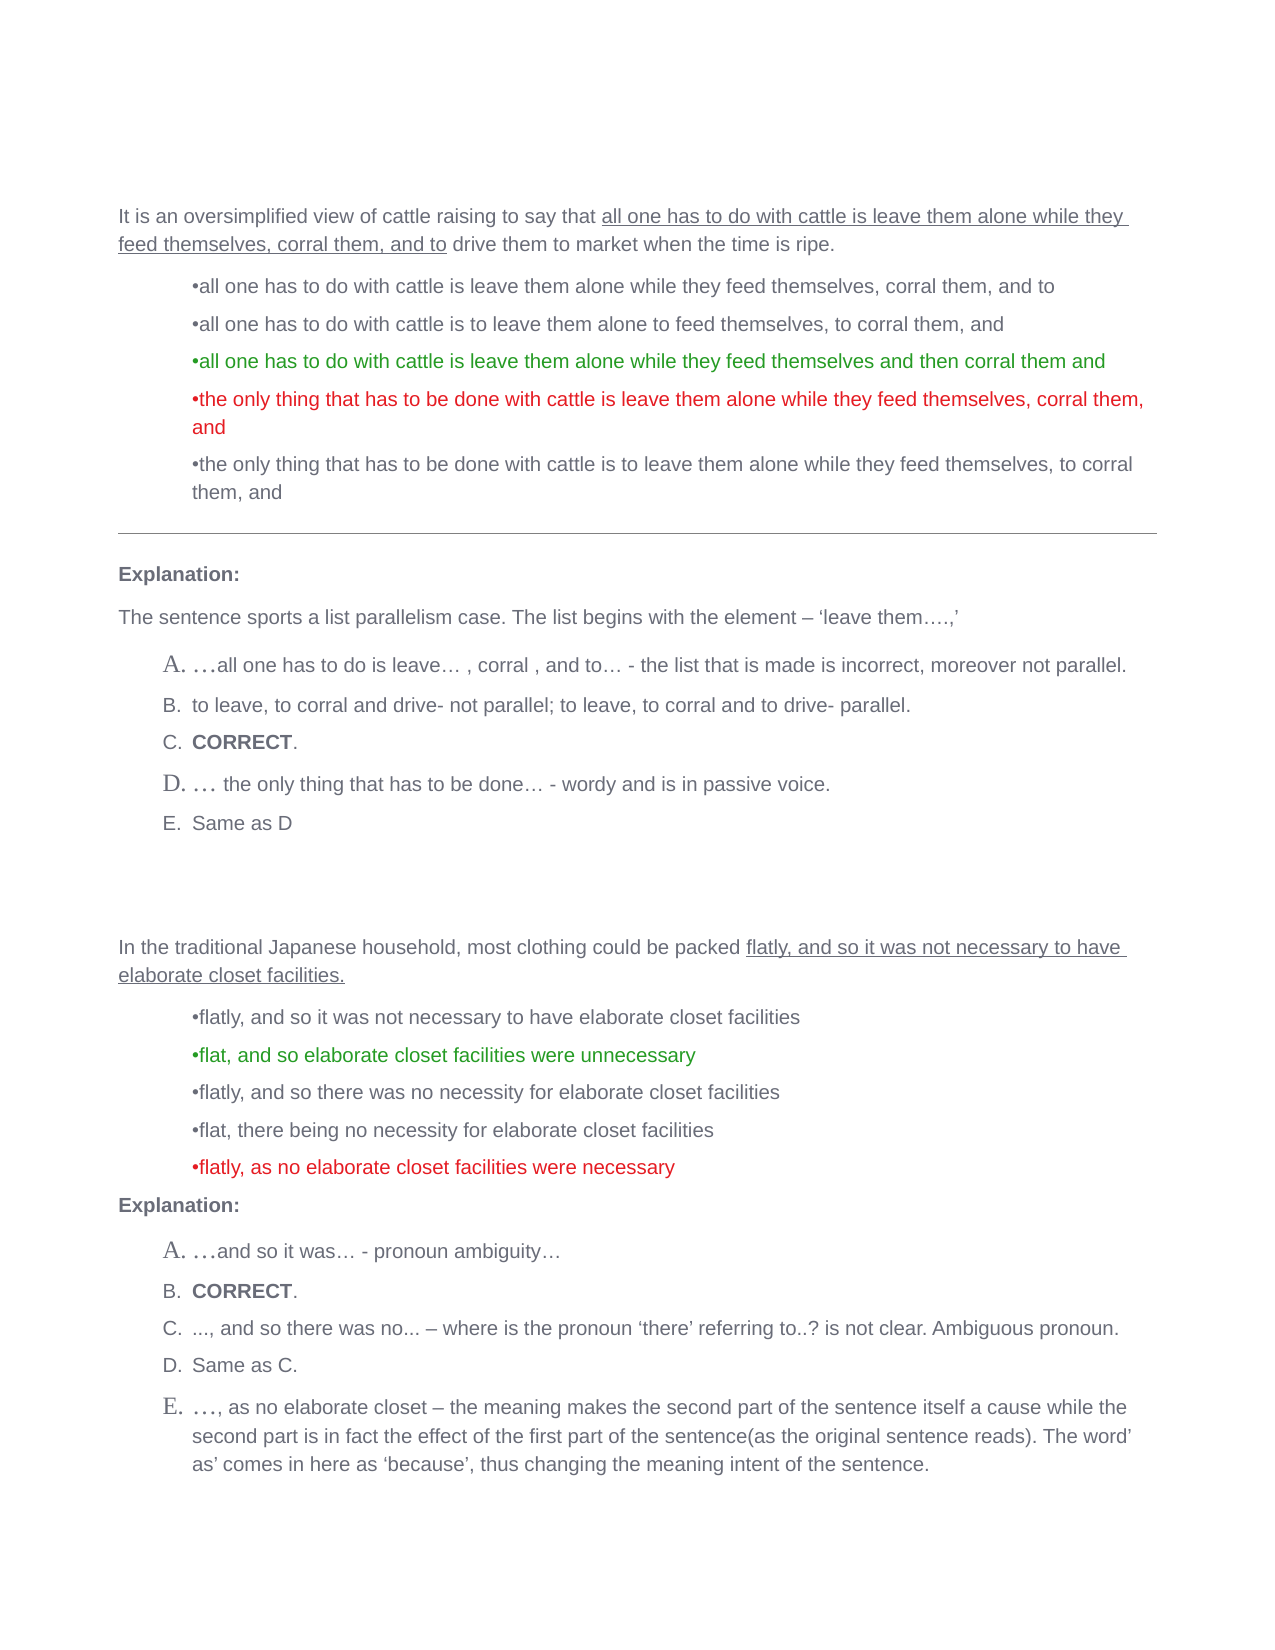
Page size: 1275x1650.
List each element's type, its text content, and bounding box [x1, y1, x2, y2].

list flatly, and so it was not necessary to have elaborate closet facilities [118, 1005, 1157, 1029]
list …all one has to do is leave… , corral , and to… - the list that is made is incorrect, moreover not parallel. [162, 649, 1157, 678]
list to leave, to corral and drive- not parallel; to leave, to corral and to drive- parallel. [162, 693, 1157, 716]
text Explanation: [118, 1193, 1157, 1216]
list …, as no elaborate closet – the meaning makes the second part of the sentence itself a cause while the second part is in fact the effect of the first part of the sentence(as the original sentence reads). The word’ as’ comes in here as ‘because’, thus changing the meaning intent of the sentence. [162, 1391, 1157, 1476]
list … the only thing that has to be done… - wordy and is in passive voice. [162, 768, 1157, 796]
list flat, and so elaborate closet facilities were unnecessary [118, 1043, 1157, 1066]
list Same as D [162, 811, 1157, 835]
list …and so it was… - pronoun ambiguity… [162, 1235, 1157, 1264]
list flat, there being no necessity for elaborate closet facilities [118, 1118, 1157, 1141]
text It is an oversimplified view of cattle raising to say that all one has to do with cattle is leave them alone while they feed themselves, corral them, and to drive them to market when the time is ripe. [118, 204, 1157, 256]
list all one has to do with cattle is to leave them alone to feed themselves, to corral them, and [118, 312, 1157, 336]
text The sentence sports a list parallelism case. The list begins with the element – ‘leave them….,’ [118, 606, 1157, 629]
text In the traditional Japanese household, most clothing could be packed flatly, and so it was not necessary to have elaborate closet facilities. [118, 935, 1157, 986]
list ..., and so there was no... – where is the pronoun ‘there’ referring to..? is not clear. Ambiguous pronoun. [162, 1317, 1157, 1340]
list CORRECT. [162, 730, 1157, 754]
list Same as C. [162, 1354, 1157, 1377]
list flatly, as no elaborate closet facilities were necessary [118, 1155, 1157, 1179]
list CORRECT. [162, 1279, 1157, 1303]
list all one has to do with cattle is leave them alone while they feed themselves, corral them, and to [118, 275, 1157, 298]
list the only thing that has to be done with cattle is to leave them alone while they feed themselves, to corral them, and [118, 453, 1157, 504]
text Explanation: [118, 562, 1157, 585]
list all one has to do with cattle is leave them alone while they feed themselves and then corral them and [118, 350, 1157, 373]
list flatly, and so there was no necessity for elaborate closet facilities [118, 1080, 1157, 1104]
list the only thing that has to be done with cattle is leave them alone while they feed themselves, corral them, and [118, 387, 1157, 439]
